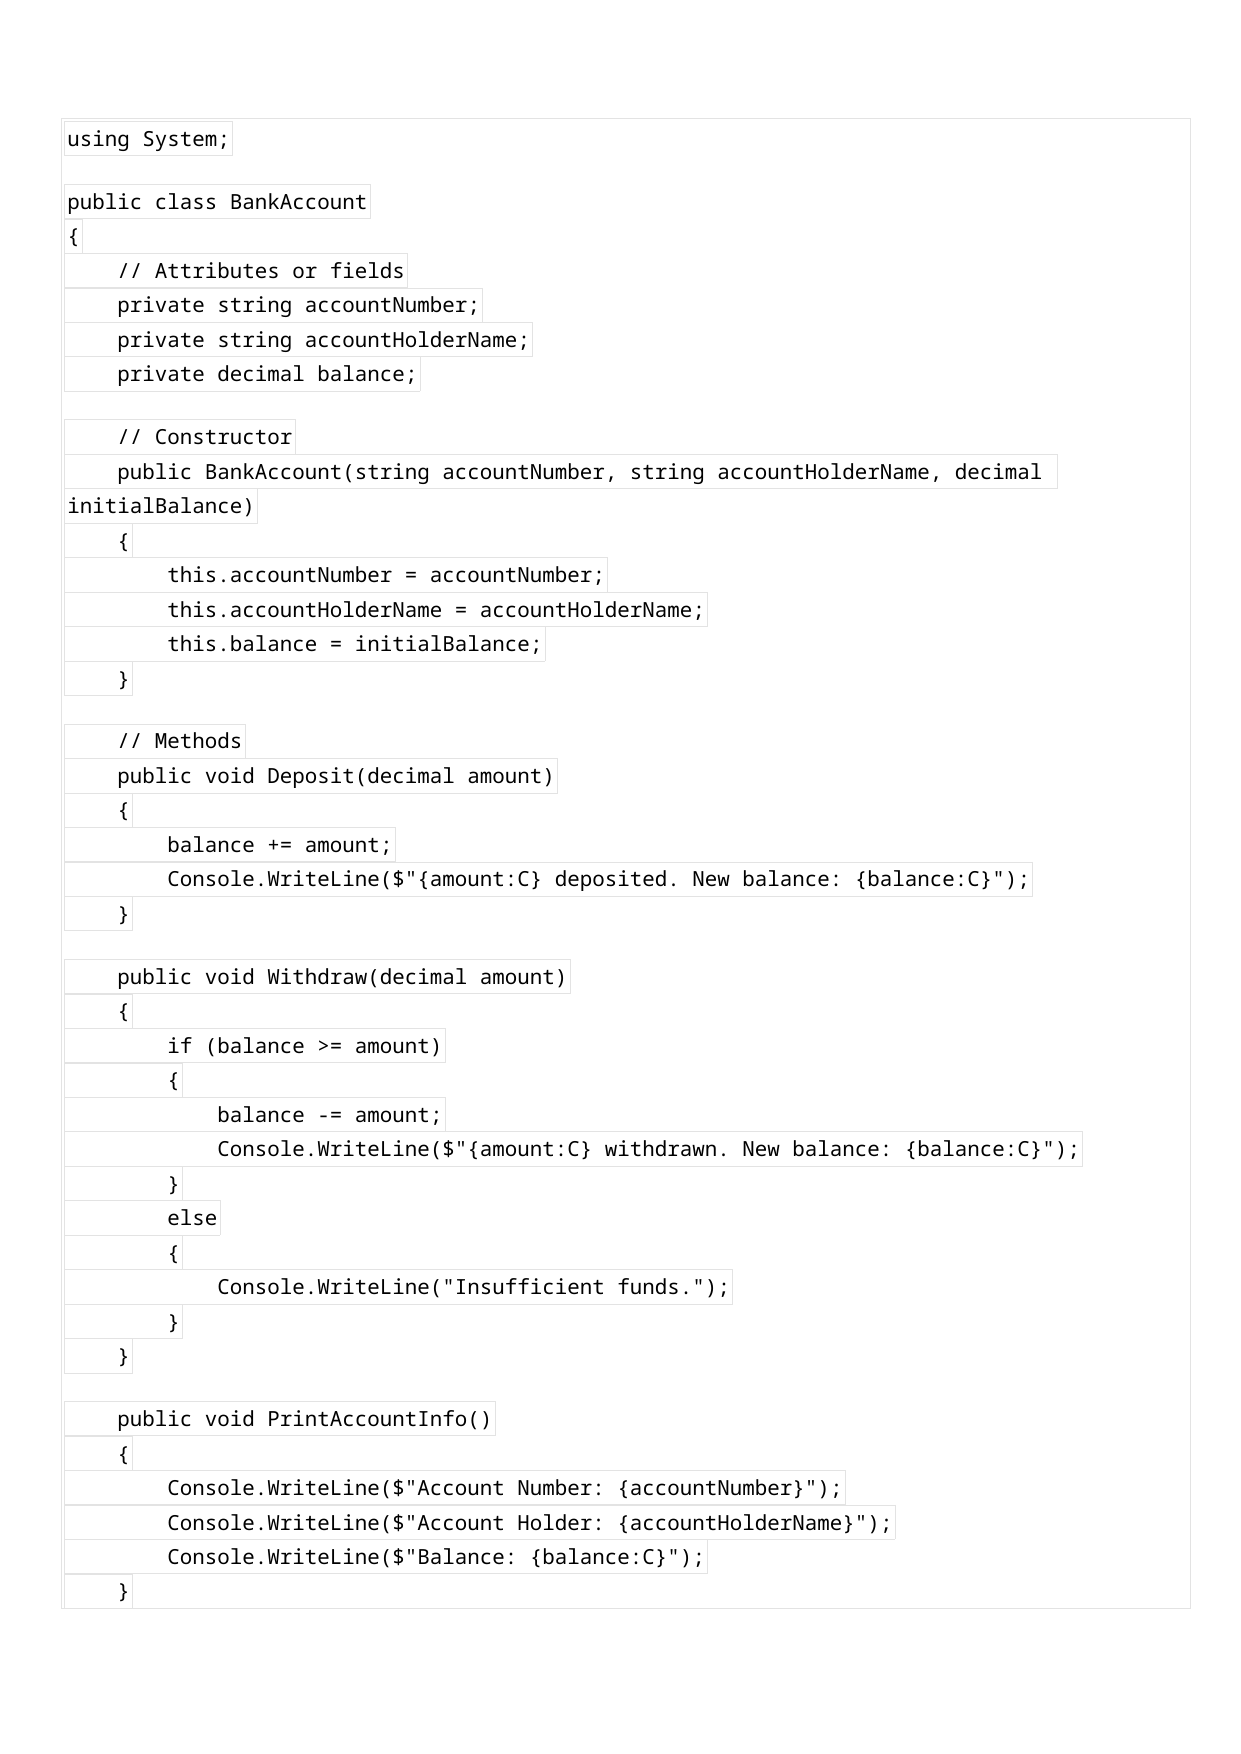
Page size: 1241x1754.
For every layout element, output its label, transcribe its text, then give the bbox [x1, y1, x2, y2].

text balance -= amount; [183, 1094, 1190, 1128]
text this.accountNumber = accountNumber; [133, 554, 1190, 589]
text [708, 1536, 1190, 1571]
text [183, 1163, 1190, 1197]
text [183, 1059, 1190, 1094]
text if (balance >= amount) [133, 1025, 1190, 1059]
text private string accountHolderName; [483, 319, 1190, 353]
text [133, 520, 1190, 554]
text private string accountNumber; [65, 289, 482, 319]
text balance += amount; [65, 828, 395, 858]
text [65, 789, 557, 793]
text } [65, 1167, 182, 1197]
text [183, 1301, 1190, 1335]
text // Constructor [62, 416, 1190, 451]
text } [65, 1575, 132, 1608]
text { [65, 995, 132, 1025]
text Console.WriteLine($"Account Number: {accountNumber}"); [133, 1467, 1190, 1502]
text [83, 216, 1190, 250]
text } [65, 897, 132, 930]
text public void Deposit(decimal amount) [246, 755, 1190, 789]
text this.accountHolderName = accountHolderName; [608, 589, 1190, 623]
text [133, 990, 1190, 1025]
text using System; [62, 119, 1190, 156]
text } [65, 1305, 182, 1335]
text balance -= amount; [65, 1098, 445, 1128]
text Console.WriteLine($"Account Number: {accountNumber}"); [65, 1471, 845, 1502]
text [133, 1571, 1190, 1608]
text Console.WriteLine($"{amount:C} withdrawn. New balance: {balance:C}"); [446, 1128, 1190, 1163]
text this.accountHolderName = accountHolderName; [65, 593, 707, 623]
text { [65, 794, 132, 824]
text { [65, 1064, 182, 1094]
text else [65, 1201, 220, 1232]
text public void Withdraw(decimal amount) [62, 956, 1190, 990]
text this.accountNumber = accountNumber; [65, 558, 607, 589]
text public BankAccount(string accountNumber, string accountHolderName, decimal initialBalance) [65, 455, 1057, 488]
text // Methods [62, 721, 1190, 755]
text public void PrintAccountInfo() [62, 1398, 1190, 1433]
text [133, 1335, 1190, 1373]
text Console.WriteLine($"{amount:C} deposited. New balance: {balance:C}"); [396, 858, 1190, 893]
text Console.WriteLine($"{amount:C} deposited. New balance: {balance:C}"); [65, 863, 1032, 893]
text [183, 1232, 1190, 1266]
text public void Deposit(decimal amount) [65, 759, 557, 789]
text public BankAccount(string accountNumber, string accountHolderName, decimal initialBalance) [65, 489, 257, 520]
text public BankAccount(string accountNumber, string accountHolderName, decimal initialBalance) [258, 451, 1190, 520]
text // Attributes or fields [83, 250, 1190, 284]
text private decimal balance; [65, 357, 420, 391]
text [133, 789, 1190, 824]
text Console.WriteLine($"Account Holder: {accountHolderName}"); [846, 1502, 1190, 1536]
text Console.WriteLine("Insufficient funds."); [183, 1266, 1190, 1301]
text { [65, 1236, 182, 1266]
text Console.WriteLine($"{amount:C} withdrawn. New balance: {balance:C}"); [65, 1132, 1082, 1163]
text Console.WriteLine($"Account Holder: {accountHolderName}"); [65, 1506, 895, 1536]
text Console.WriteLine("Insufficient funds."); [65, 1270, 732, 1301]
text else [183, 1197, 1190, 1232]
text } [65, 662, 132, 695]
text if (balance >= amount) [65, 1029, 445, 1059]
text } [65, 1339, 132, 1373]
text { [65, 524, 132, 554]
text { [65, 1437, 132, 1467]
text private string accountHolderName; [65, 323, 532, 353]
text [421, 353, 1190, 391]
text balance += amount; [133, 824, 1190, 858]
text // Attributes or fields [65, 254, 407, 284]
text [133, 893, 1190, 931]
text { [65, 220, 82, 250]
text [133, 658, 1190, 695]
text [133, 1433, 1190, 1467]
text [546, 623, 1190, 658]
text public class BankAccount [62, 181, 1190, 216]
text Console.WriteLine($"Balance: {balance:C}"); [65, 1540, 707, 1571]
text this.balance = initialBalance; [65, 627, 545, 658]
text private string accountNumber; [408, 284, 1190, 319]
